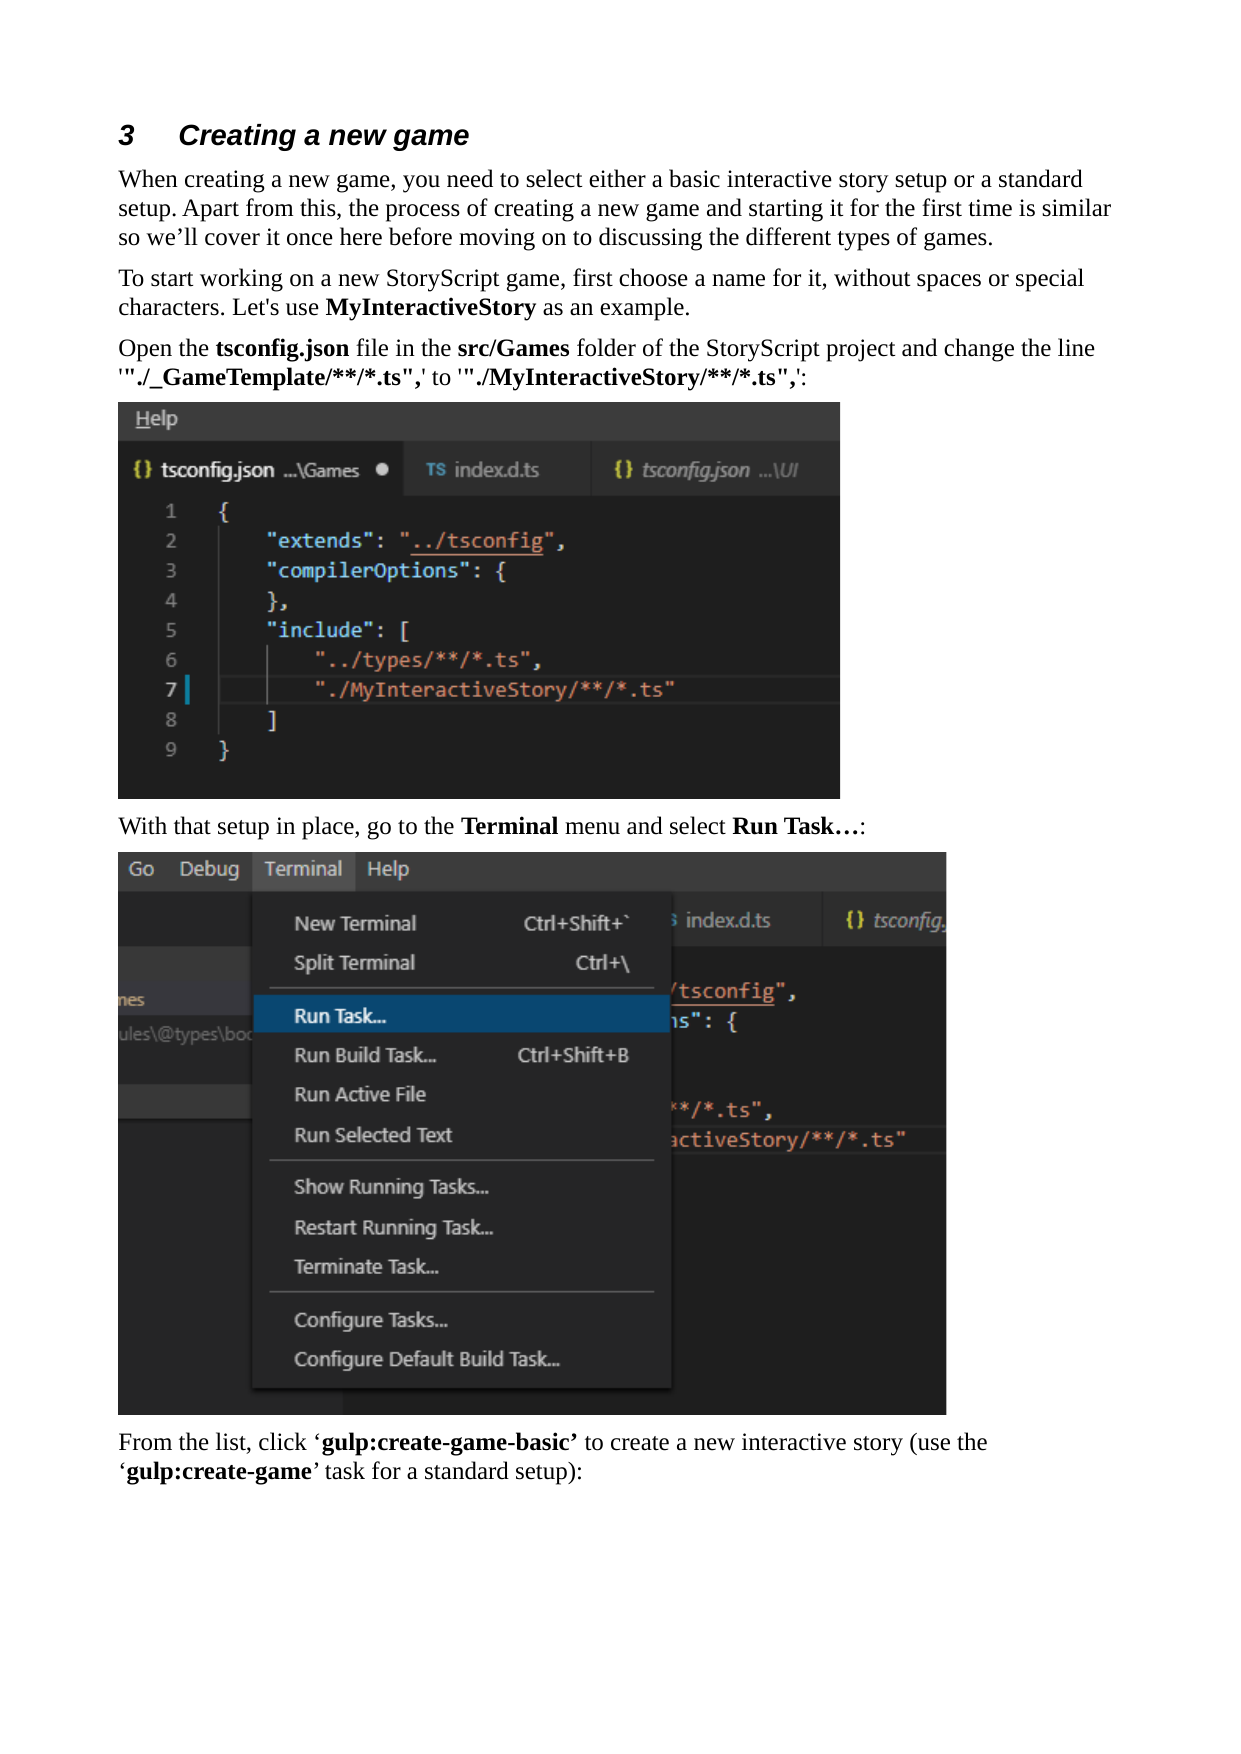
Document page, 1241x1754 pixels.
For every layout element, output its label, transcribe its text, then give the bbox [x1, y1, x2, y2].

text When creating a new game, you need to select either a basic interactive story setup or a standard setup. Apart from this, the process of creating a new game and starting it for the first time is similar so we’ll cover it once here before moving on to discussing the different types of games. [118, 164, 1122, 250]
text With that setup in place, go to the Terminal menu and select Run Task…: [118, 811, 1122, 839]
text From the list, click ‘gulp:create-game-basic’ to create a new interactive story (use the ‘gulp:create-game’ task for a standard setup): [118, 1427, 1122, 1485]
text Open the tsconfig.json file in the src/Games folder of the StoryScript project and change the line '"./_GameTemplate/**/*.ts",' to '"./MyInteractiveStory/**/*.ts",': [118, 333, 1122, 390]
subtitle Creating a new game [118, 118, 1122, 152]
text To start working on a new StoryScript game, first choose a name for it, without spaces or special characters. Let's use MyInteractiveStory as an example. [118, 263, 1122, 320]
